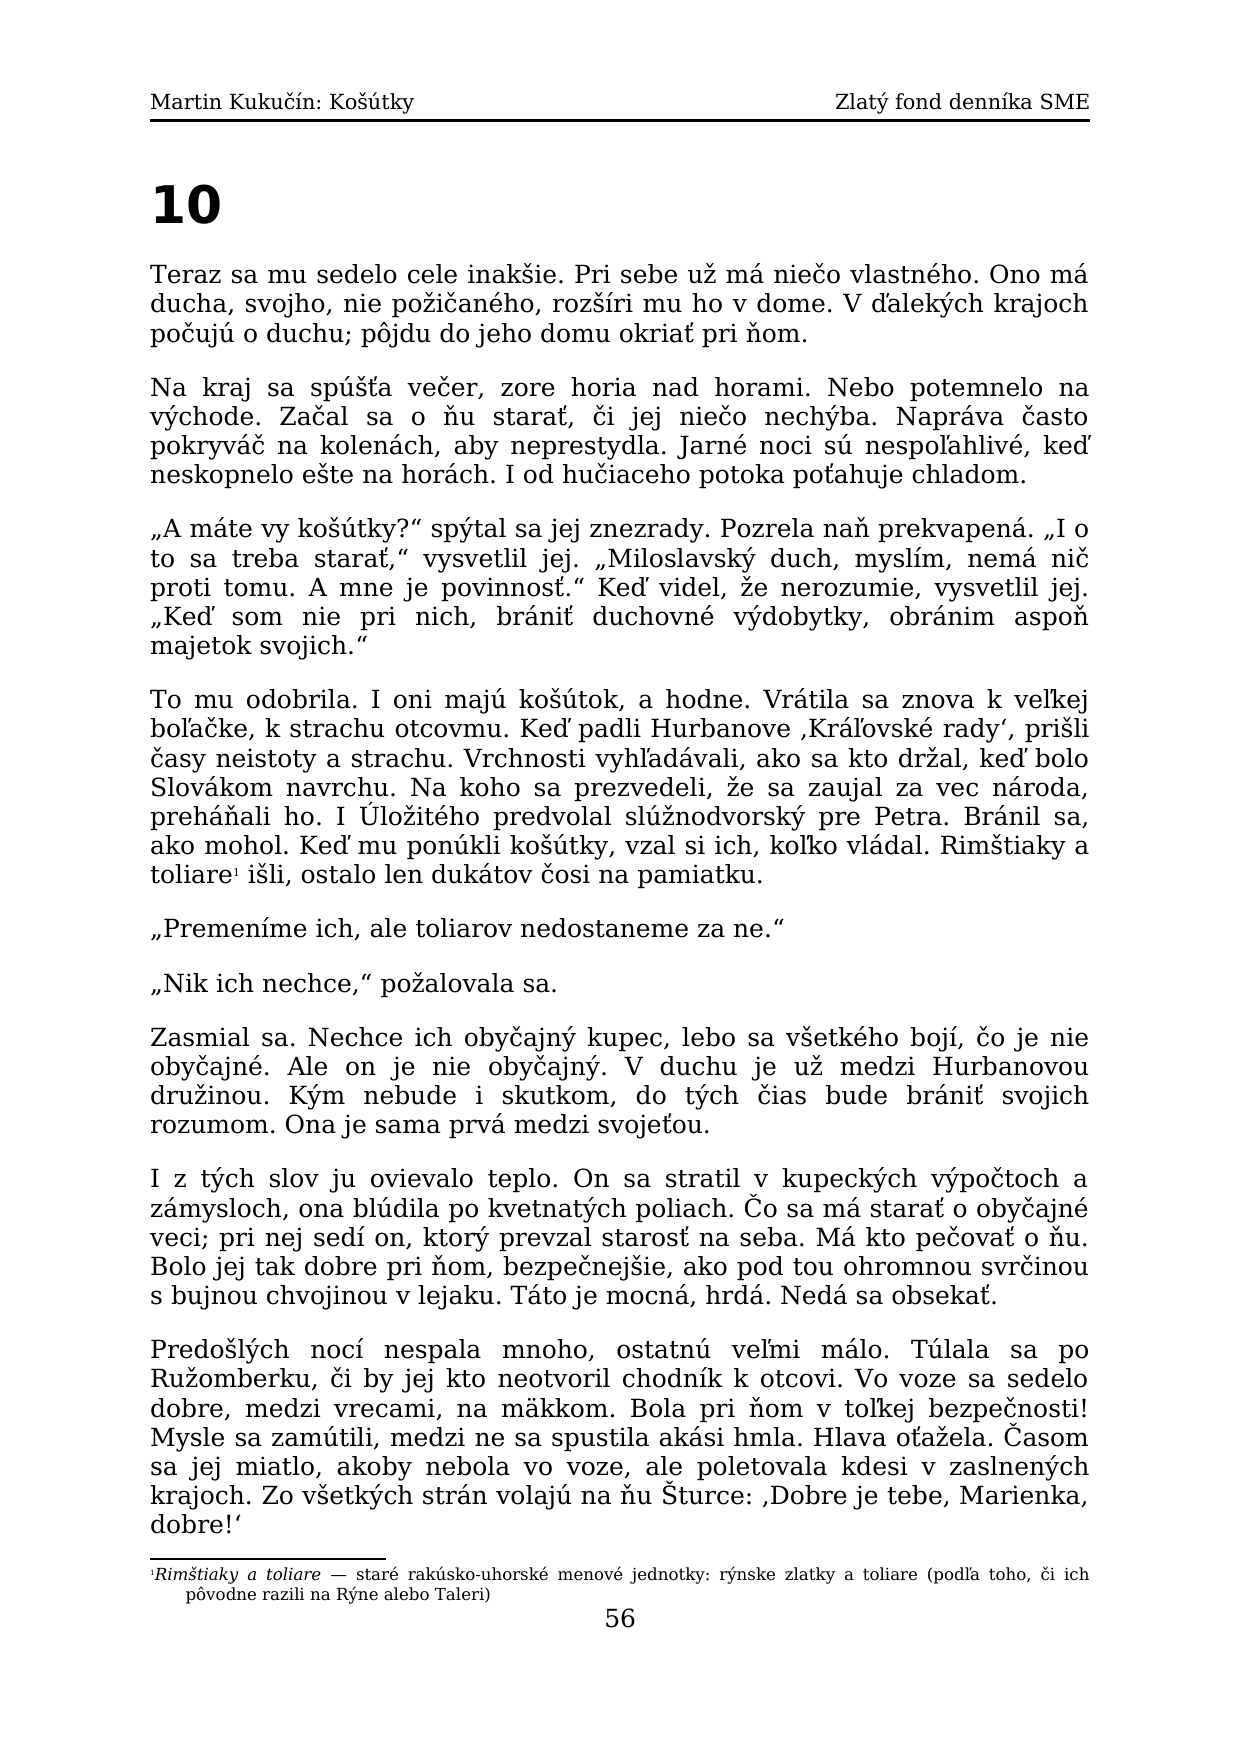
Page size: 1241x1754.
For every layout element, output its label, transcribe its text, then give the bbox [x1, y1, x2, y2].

text Teraz sa mu sedelo cele inakšie. Pri sebe už má niečo vlastného. Ono má ducha, svojho, nie požičaného, rozšíri mu ho v dome. V ďalekých krajoch počujú o duchu; pôjdu do jeho domu okriať pri ňom. [150, 260, 1090, 348]
text „A máte vy košútky?“ spýtal sa jej znezrady. Pozrela naň prekvapená. „I o to sa treba starať,“ vysvetlil jej. „Miloslavský duch, myslím, nemá nič proti tomu. A mne je povinnosť.“ Keď videl, že nerozumie, vysvetlil jej. „Keď som nie pri nich, brániť duchovné výdobytky, obránim aspoň majetok svojich.“ [150, 514, 1090, 660]
text I z tých slov ju ovievalo teplo. On sa stratil v kupeckých výpočtoch a zámysloch, ona blúdila po kvetnatých poliach. Čo sa má starať o obyčajné veci; pri nej sedí on, ktorý prevzal starosť na seba. Má kto pečovať o ňu. Bolo jej tak dobre pri ňom, bezpečnejšie, ako pod tou ohromnou svrčinou s bujnou chvojinou v lejaku. Táto je mocná, hrdá. Nedá sa obsekať. [150, 1165, 1090, 1311]
text Predošlých nocí nespala mnoho, ostatnú veľmi málo. Túlala sa po Ružomberku, či by jej kto neotvoril chodník k otcovi. Vo voze sa sedelo dobre, medzi vrecami, na mäkkom. Bola pri ňom v toľkej bezpečnosti! Mysle sa zamútili, medzi ne sa spustila akási hmla. Hlava oťažela. Časom sa jej miatlo, akoby nebola vo voze, ale poletovala kdesi v zaslnených krajoch. Zo všetkých strán volajú na ňu Šturce: ,Dobre je tebe, Marienka, dobre!‘ [150, 1336, 1090, 1540]
text „Nik ich nechce,“ požalovala sa. [150, 969, 1090, 998]
text 10 [150, 175, 1090, 235]
text 1Rimštiaky a toliare — staré rakúsko-uhorské menové jednotky: rýnske zlatky a toliare (podľa toho, či ich pôvodne razili na Rýne alebo Taleri) [150, 1565, 1090, 1604]
text „Premeníme ich, ale toliarov nedostaneme za ne.“ [150, 915, 1090, 944]
text Na kraj sa spúšťa večer, zore horia nad horami. Nebo potemnelo na východe. Začal sa o ňu starať, či jej niečo nechýba. Napráva často pokryváč na kolenách, aby neprestydla. Jarné noci sú nespoľahlivé, keď neskopnelo ešte na horách. I od hučiaceho potoka poťahuje chladom. [150, 373, 1090, 489]
text Zasmial sa. Nechce ich obyčajný kupec, lebo sa všetkého bojí, čo je nie obyčajné. Ale on je nie obyčajný. V duchu je už medzi Hurbanovou družinou. Kým nebude i skutkom, do tých čias bude brániť svojich rozumom. Ona je sama prvá medzi svojeťou. [150, 1023, 1090, 1140]
text To mu odobrila. I oni majú košútok, a hodne. Vrátila sa znova k veľkej boľačke, k strachu otcovmu. Keď padli Hurbanove ,Kráľovské rady‘, prišli časy neistoty a strachu. Vrchnosti vyhľadávali, ako sa kto držal, keď bolo Slovákom navrchu. Na koho sa prezvedeli, že sa zaujal za vec národa, preháňali ho. I Úložitého predvolal slúžnodvorský pre Petra. Bránil sa, ako mohol. Keď mu ponúkli košútky, vzal si ich, koľko vládal. Rimštiaky a toliare1 išli, ostalo len dukátov čosi na pamiatku. [150, 685, 1090, 890]
